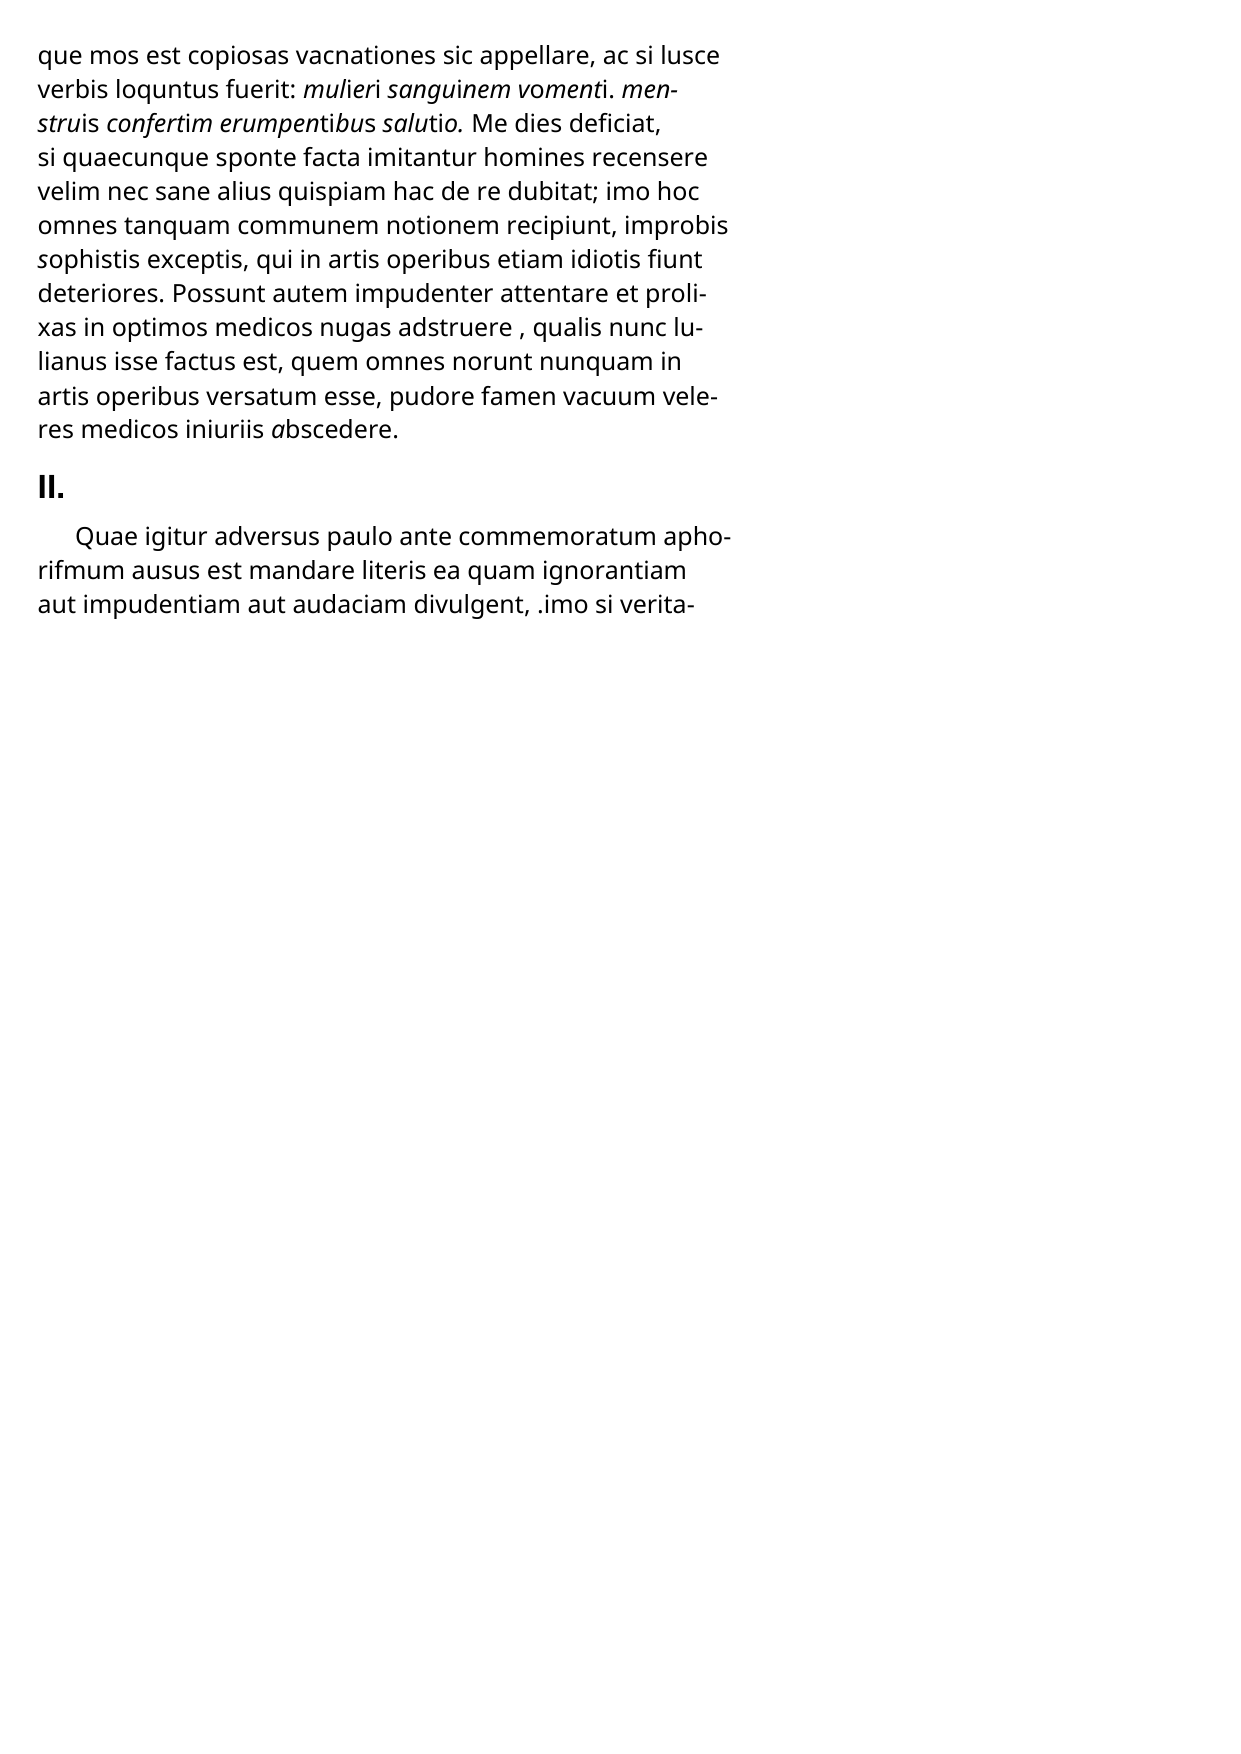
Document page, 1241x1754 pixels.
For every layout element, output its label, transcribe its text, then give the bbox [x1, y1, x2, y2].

text Quae igitur adversus paulo ante commemoratum apho- rifmum ausus est mandare literis ea quam ignorantiam aut impudentiam aut audaciam divulgent, .imo si verita- [37, 518, 1203, 620]
text que mos est copiosas vacnationes sic appellare, ac si lusce verbis loquntus fuerit: mulieri sanguinem vomenti. men- struis confertim erumpentibus salutio. Me dies deficiat, si quaecunque sponte facta imitantur homines recensere velim nec sane alius quispiam hac de re dubitat; imo hoc omnes tanquam communem notionem recipiunt, improbis sophistis exceptis, qui in artis operibus etiam idiotis fiunt deteriores. Possunt autem impudenter attentare et proli- xas in optimos medicos nugas adstruere , qualis nunc lu- lianus isse factus est, quem omnes norunt nunquam in artis operibus versatum esse, pudore famen vacuum vele- res medicos iniuriis abscedere. [37, 37, 1203, 446]
subtitle II. [37, 467, 1203, 506]
